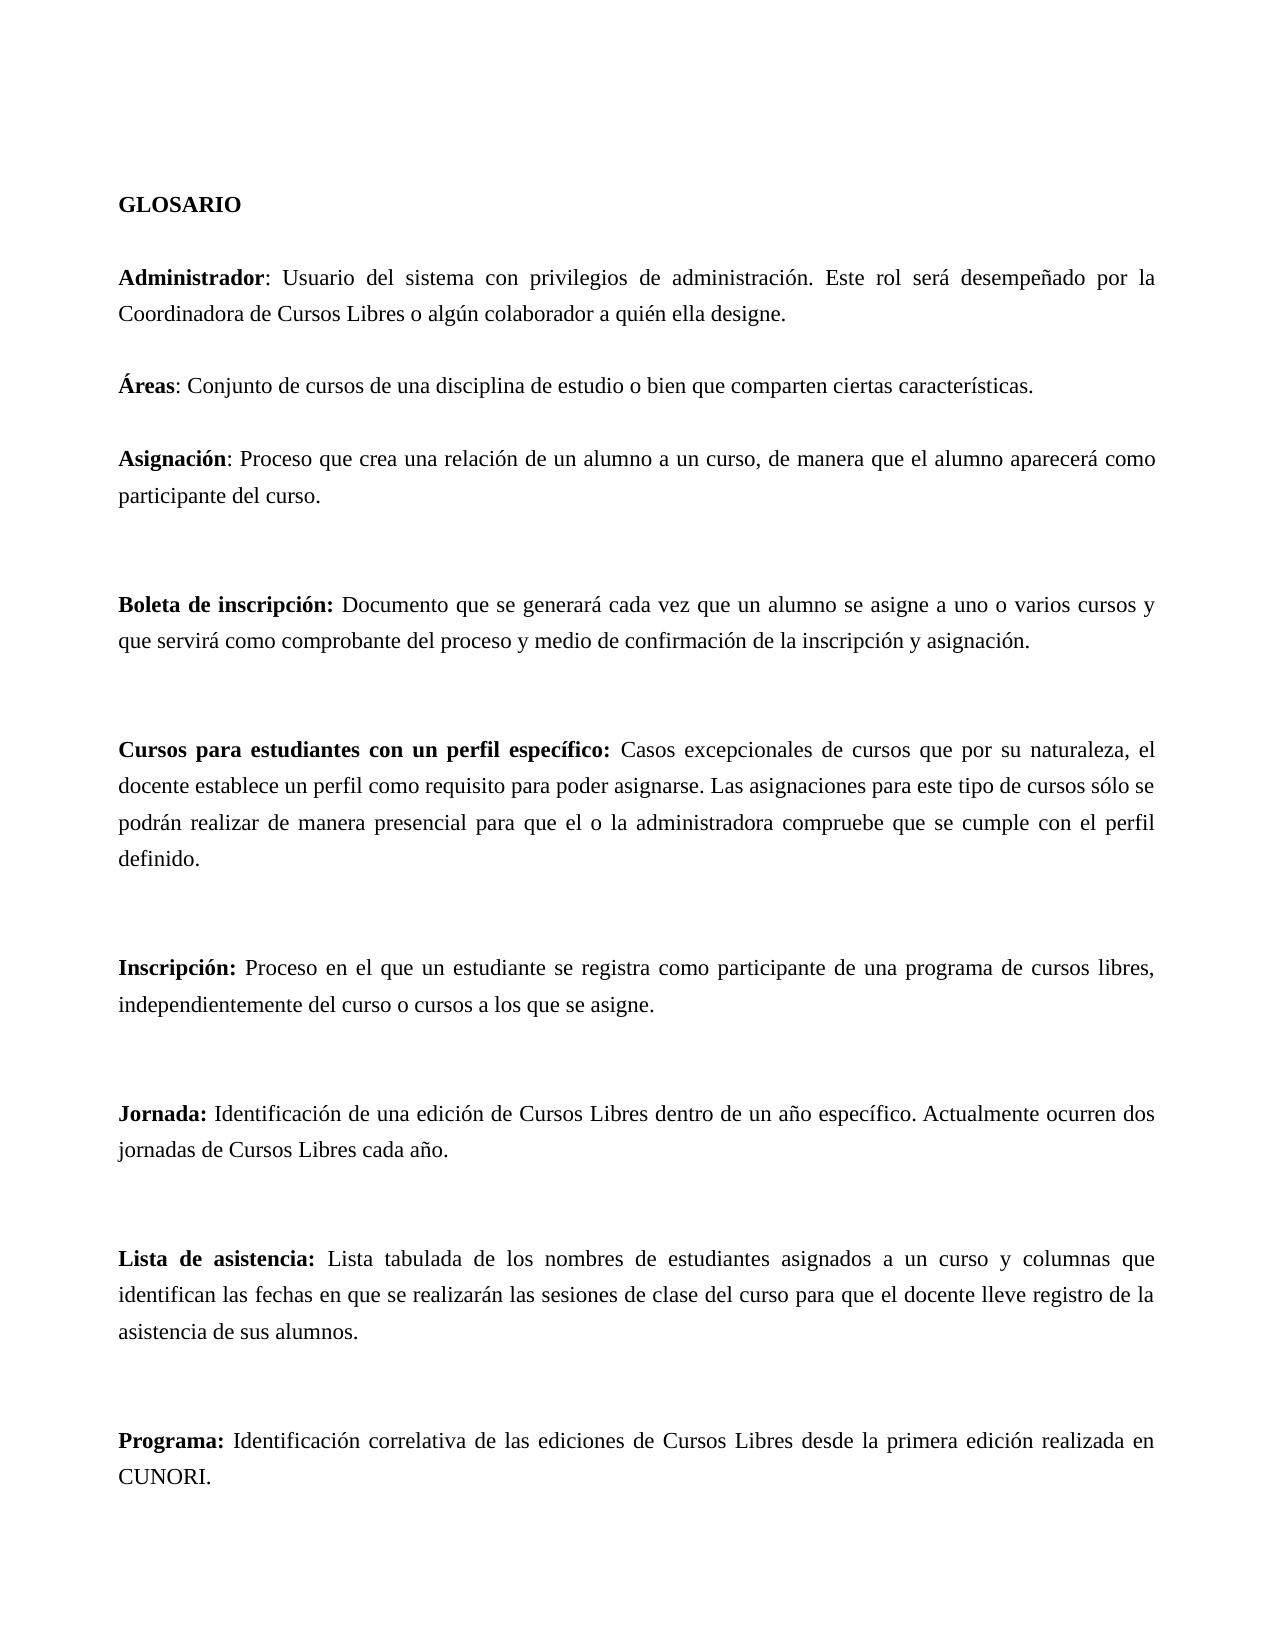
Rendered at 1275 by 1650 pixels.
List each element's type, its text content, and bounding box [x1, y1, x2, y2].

text Asignación: Proceso que crea una relación de un alumno a un curso, de manera que el alumno aparecerá como participante del curso. [118, 445, 1157, 508]
text Boleta de inscripción: Documento que se generará cada vez que un alumno se asigne a uno o varios cursos y que servirá como comprobante del proceso y medio de confirmación de la inscripción y asignación. [118, 591, 1157, 653]
text Jornada: Identificación de una edición de Cursos Libres dentro de un año específico. Actualmente ocurren dos jornadas de Cursos Libres cada año. [118, 1100, 1157, 1162]
text Lista de asistencia: Lista tabulada de los nombres de estudiantes asignados a un curso y columnas que identifican las fechas en que se realizarán las sesiones de clase del curso para que el docente lleve registro de la asistencia de sus alumnos. [118, 1245, 1157, 1344]
text Administrador: Usuario del sistema con privilegios de administración. Este rol será desempeñado por la Coordinadora de Cursos Libres o algún colaborador a quién ella designe. [118, 263, 1157, 326]
text Programa: Identificación correlativa de las ediciones de Cursos Libres desde la primera edición realizada en CUNORI. [118, 1427, 1157, 1489]
text Cursos para estudiantes con un perfil específico: Casos excepcionales de cursos que por su naturaleza, el docente establece un perfil como requisito para poder asignarse. Las asignaciones para este tipo de cursos sólo se podrán realizar de manera presencial para que el o la administradora compruebe que se cumple con el perfil definido. [118, 736, 1157, 872]
text Áreas: Conjunto de cursos de una disciplina de estudio o bien que comparten ciertas características. [118, 373, 1157, 399]
text Inscripción: Proceso en el que un estudiante se registra como participante de una programa de cursos libres, independientemente del curso o cursos a los que se asigne. [118, 954, 1157, 1017]
text GLOSARIO [118, 191, 1157, 217]
